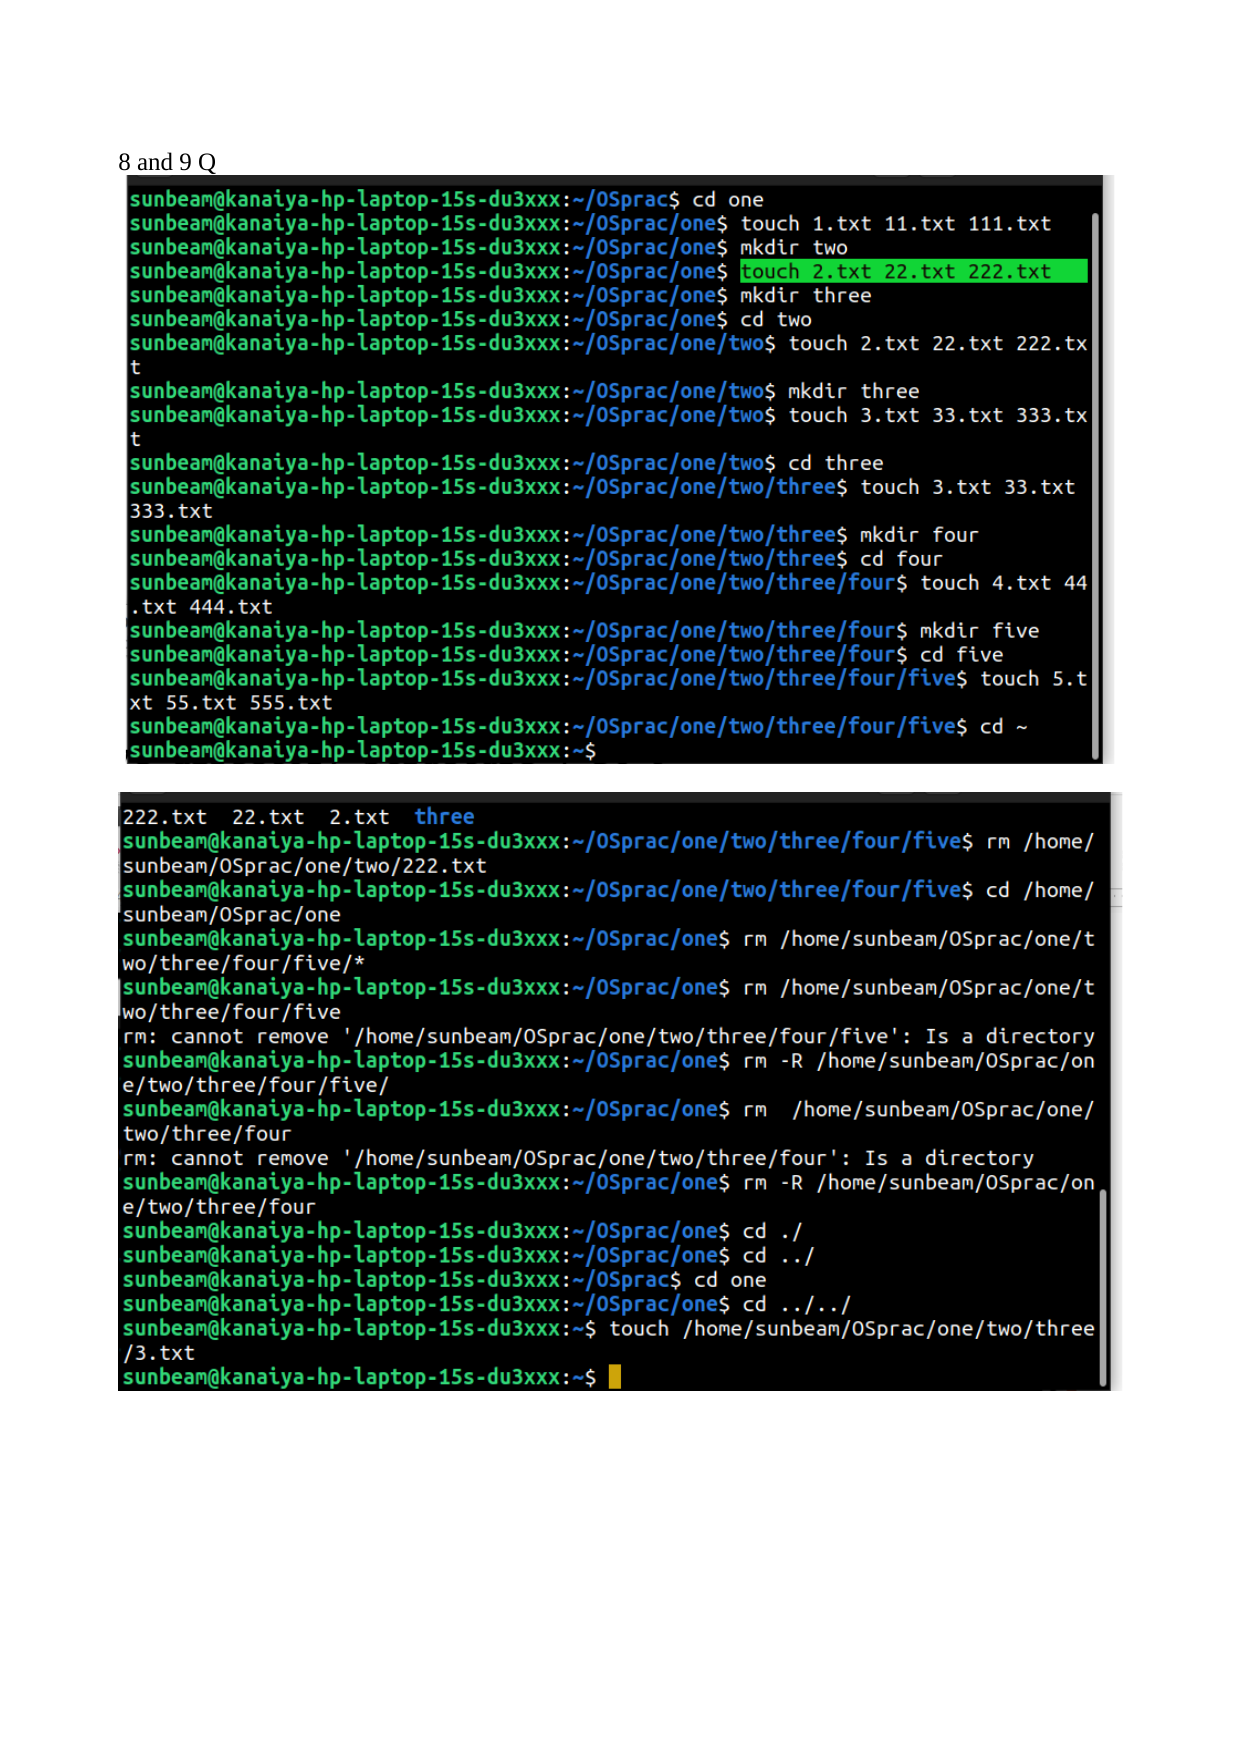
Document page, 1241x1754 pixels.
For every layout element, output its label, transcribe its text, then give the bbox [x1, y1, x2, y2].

picture [125, 175, 1115, 764]
picture [118, 792, 1123, 1391]
text 8 and 9 Q [118, 147, 1122, 176]
